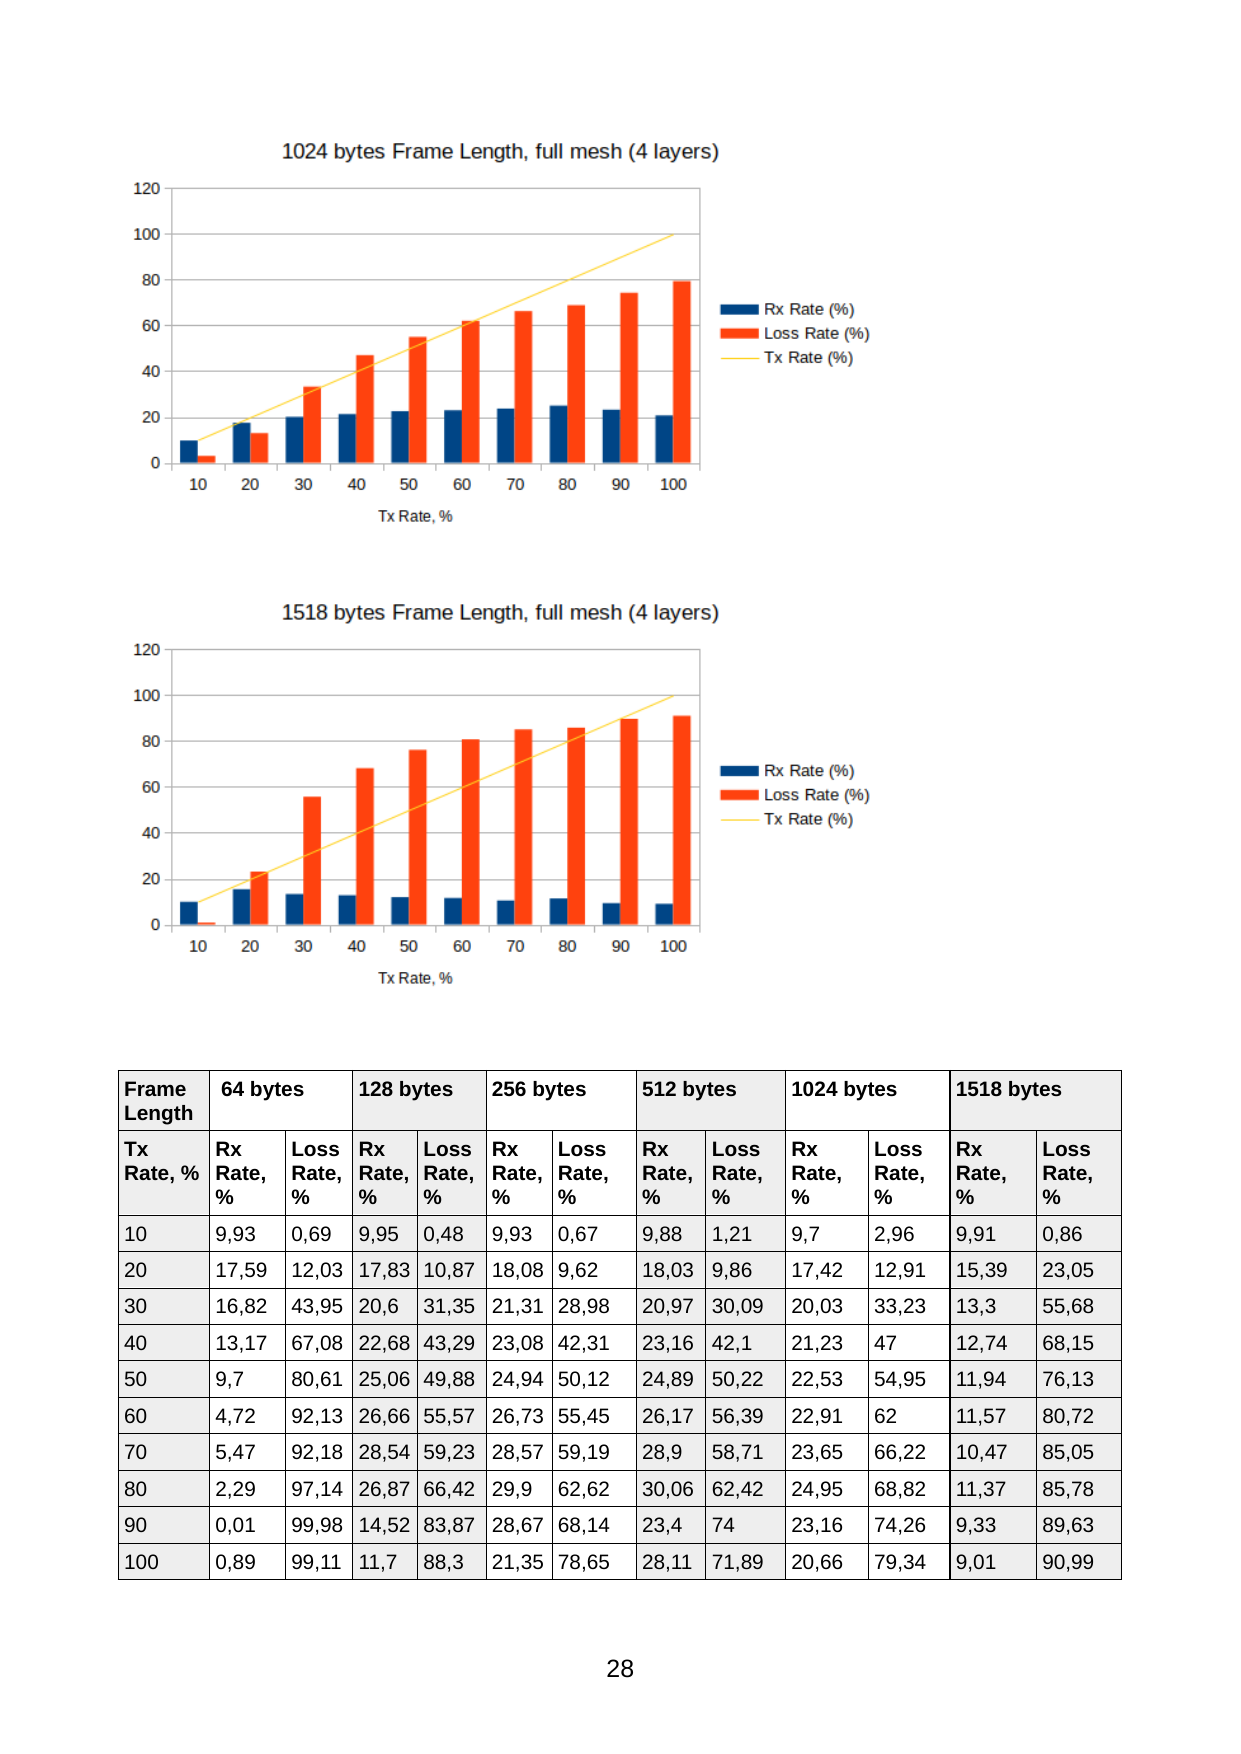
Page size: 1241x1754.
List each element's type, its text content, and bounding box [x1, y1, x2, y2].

table_cell Loss Rate, % [286, 1131, 352, 1214]
table_cell 92,18 [286, 1434, 352, 1470]
table_cell 50,22 [706, 1361, 785, 1397]
table_cell Loss Rate, % [553, 1131, 636, 1214]
table_cell 10,87 [418, 1252, 486, 1287]
table_cell 58,71 [706, 1434, 785, 1470]
table_cell 90 [119, 1507, 209, 1543]
table_cell 2,96 [869, 1216, 949, 1251]
table_cell 23,05 [1037, 1252, 1121, 1287]
table_cell 10 [119, 1216, 209, 1251]
table_cell Rx Rate, % [951, 1131, 1036, 1214]
table_cell 11,57 [951, 1398, 1036, 1433]
table_cell 0,67 [553, 1216, 636, 1251]
table_header 256 bytes [487, 1071, 636, 1130]
table_cell 83,87 [418, 1507, 486, 1543]
picture [118, 118, 886, 551]
table_cell 18,03 [637, 1252, 705, 1287]
table_cell 28,9 [637, 1434, 705, 1470]
table_cell 9,7 [210, 1361, 285, 1397]
table_cell 50 [119, 1361, 209, 1397]
table_cell 22,68 [353, 1325, 417, 1360]
table_cell 23,65 [786, 1434, 868, 1470]
table_cell 42,1 [706, 1325, 785, 1360]
table_cell 10,47 [951, 1434, 1036, 1470]
table_header 1024 bytes [786, 1071, 949, 1130]
table_cell 12,74 [951, 1325, 1036, 1360]
table_cell 74,26 [869, 1507, 949, 1543]
table_cell 99,98 [286, 1507, 352, 1543]
table_cell 9,93 [487, 1216, 552, 1251]
table_cell 68,82 [869, 1471, 949, 1506]
table_cell 4,72 [210, 1398, 285, 1433]
table_cell 9,93 [210, 1216, 285, 1251]
table_cell 80 [119, 1471, 209, 1506]
table_cell 11,94 [951, 1361, 1036, 1397]
table_cell 0,48 [418, 1216, 486, 1251]
table_cell 70 [119, 1434, 209, 1470]
table_cell 24,95 [786, 1471, 868, 1506]
table_cell 76,13 [1037, 1361, 1121, 1397]
table_cell 68,14 [553, 1507, 636, 1543]
table_cell 22,53 [786, 1361, 868, 1397]
table_cell Loss Rate, % [418, 1131, 486, 1214]
table_header 64 bytes [210, 1071, 352, 1130]
table_cell 24,94 [487, 1361, 552, 1397]
table_cell Rx Rate, % [487, 1131, 552, 1214]
table_cell 0,89 [210, 1544, 285, 1579]
table_cell 23,16 [786, 1507, 868, 1543]
table_cell 21,35 [487, 1544, 552, 1579]
table_cell 47 [869, 1325, 949, 1360]
table_cell 9,86 [706, 1252, 785, 1287]
table_cell 80,72 [1037, 1398, 1121, 1433]
table_cell 0,01 [210, 1507, 285, 1543]
table_cell 62,62 [553, 1471, 636, 1506]
table_cell 9,88 [637, 1216, 705, 1251]
table_cell 42,31 [553, 1325, 636, 1360]
table_cell 66,42 [418, 1471, 486, 1506]
table_cell 0,86 [1037, 1216, 1121, 1251]
table_cell 11,37 [951, 1471, 1036, 1506]
table_cell 16,82 [210, 1289, 285, 1324]
table_cell 50,12 [553, 1361, 636, 1397]
table_cell 26,73 [487, 1398, 552, 1433]
table_cell 97,14 [286, 1471, 352, 1506]
table_cell 26,17 [637, 1398, 705, 1433]
table_cell 13,3 [951, 1289, 1036, 1324]
table_header 512 bytes [637, 1071, 785, 1130]
table_cell 20,6 [353, 1289, 417, 1324]
table_cell 24,89 [637, 1361, 705, 1397]
table_cell 26,66 [353, 1398, 417, 1433]
table_cell 60 [119, 1398, 209, 1433]
table_cell 30,06 [637, 1471, 705, 1506]
table_cell 40 [119, 1325, 209, 1360]
table_cell 78,65 [553, 1544, 636, 1579]
table_cell 29,9 [487, 1471, 552, 1506]
table_cell 18,08 [487, 1252, 552, 1287]
table_cell 31,35 [418, 1289, 486, 1324]
table_cell 9,7 [786, 1216, 868, 1251]
table_cell 1,21 [706, 1216, 785, 1251]
table_cell 14,52 [353, 1507, 417, 1543]
table_cell 92,13 [286, 1398, 352, 1433]
table_header 128 bytes [353, 1071, 486, 1130]
table_cell 23,08 [487, 1325, 552, 1360]
table_cell 28,54 [353, 1434, 417, 1470]
table_cell 23,16 [637, 1325, 705, 1360]
table_cell 100 [119, 1544, 209, 1579]
table_cell 71,89 [706, 1544, 785, 1579]
table_cell 13,17 [210, 1325, 285, 1360]
table_cell 28,57 [487, 1434, 552, 1470]
table_cell 55,57 [418, 1398, 486, 1433]
table_cell 28,11 [637, 1544, 705, 1579]
table_cell 62 [869, 1398, 949, 1433]
table_cell 43,29 [418, 1325, 486, 1360]
table_cell 9,62 [553, 1252, 636, 1287]
table_cell 30 [119, 1289, 209, 1324]
table_cell 28,98 [553, 1289, 636, 1324]
table_cell 12,03 [286, 1252, 352, 1287]
table_cell Tx Rate, % [119, 1131, 209, 1214]
table_cell 5,47 [210, 1434, 285, 1470]
table_cell 43,95 [286, 1289, 352, 1324]
table_cell 21,31 [487, 1289, 552, 1324]
table_cell 9,33 [951, 1507, 1036, 1543]
table_cell 9,91 [951, 1216, 1036, 1251]
table_cell 85,78 [1037, 1471, 1121, 1506]
table_cell 12,91 [869, 1252, 949, 1287]
table_cell 59,23 [418, 1434, 486, 1470]
table_cell 9,01 [951, 1544, 1036, 1579]
table_cell 20,66 [786, 1544, 868, 1579]
table_cell 74 [706, 1507, 785, 1543]
table_cell 17,59 [210, 1252, 285, 1287]
table_cell 26,87 [353, 1471, 417, 1506]
table_cell 25,06 [353, 1361, 417, 1397]
table_cell 22,91 [786, 1398, 868, 1433]
table_cell Rx Rate, % [637, 1131, 705, 1214]
table_cell 21,23 [786, 1325, 868, 1360]
table_cell 55,68 [1037, 1289, 1121, 1324]
table_cell 20 [119, 1252, 209, 1287]
table_cell 88,3 [418, 1544, 486, 1579]
table_cell 33,23 [869, 1289, 949, 1324]
table_cell 28,67 [487, 1507, 552, 1543]
table_cell 80,61 [286, 1361, 352, 1397]
table_cell Rx Rate, % [786, 1131, 868, 1214]
table_cell 79,34 [869, 1544, 949, 1579]
table_cell 20,97 [637, 1289, 705, 1324]
table_cell 62,42 [706, 1471, 785, 1506]
table_cell 17,42 [786, 1252, 868, 1287]
table_cell 56,39 [706, 1398, 785, 1433]
table_cell Loss Rate, % [706, 1131, 785, 1214]
table_cell 90,99 [1037, 1544, 1121, 1579]
table_header 1518 bytes [951, 1071, 1121, 1130]
table_header Frame Length [119, 1071, 209, 1130]
table_cell 66,22 [869, 1434, 949, 1470]
table_cell 0,69 [286, 1216, 352, 1251]
table_cell 20,03 [786, 1289, 868, 1324]
table_cell 68,15 [1037, 1325, 1121, 1360]
table_cell 67,08 [286, 1325, 352, 1360]
table_cell 2,29 [210, 1471, 285, 1506]
table_cell 23,4 [637, 1507, 705, 1543]
table_cell 49,88 [418, 1361, 486, 1397]
table_cell 17,83 [353, 1252, 417, 1287]
table_cell Rx Rate, % [353, 1131, 417, 1214]
table_cell 9,95 [353, 1216, 417, 1251]
table_cell 89,63 [1037, 1507, 1121, 1543]
table_cell 85,05 [1037, 1434, 1121, 1470]
table_cell Rx Rate, % [210, 1131, 285, 1214]
table_cell Loss Rate, % [869, 1131, 949, 1214]
table_cell 99,11 [286, 1544, 352, 1579]
picture [118, 579, 886, 1013]
table_cell 11,7 [353, 1544, 417, 1579]
table_cell Loss Rate, % [1037, 1131, 1121, 1214]
table_cell 15,39 [951, 1252, 1036, 1287]
table_cell 54,95 [869, 1361, 949, 1397]
table_cell 30,09 [706, 1289, 785, 1324]
table_cell 55,45 [553, 1398, 636, 1433]
table_cell 59,19 [553, 1434, 636, 1470]
